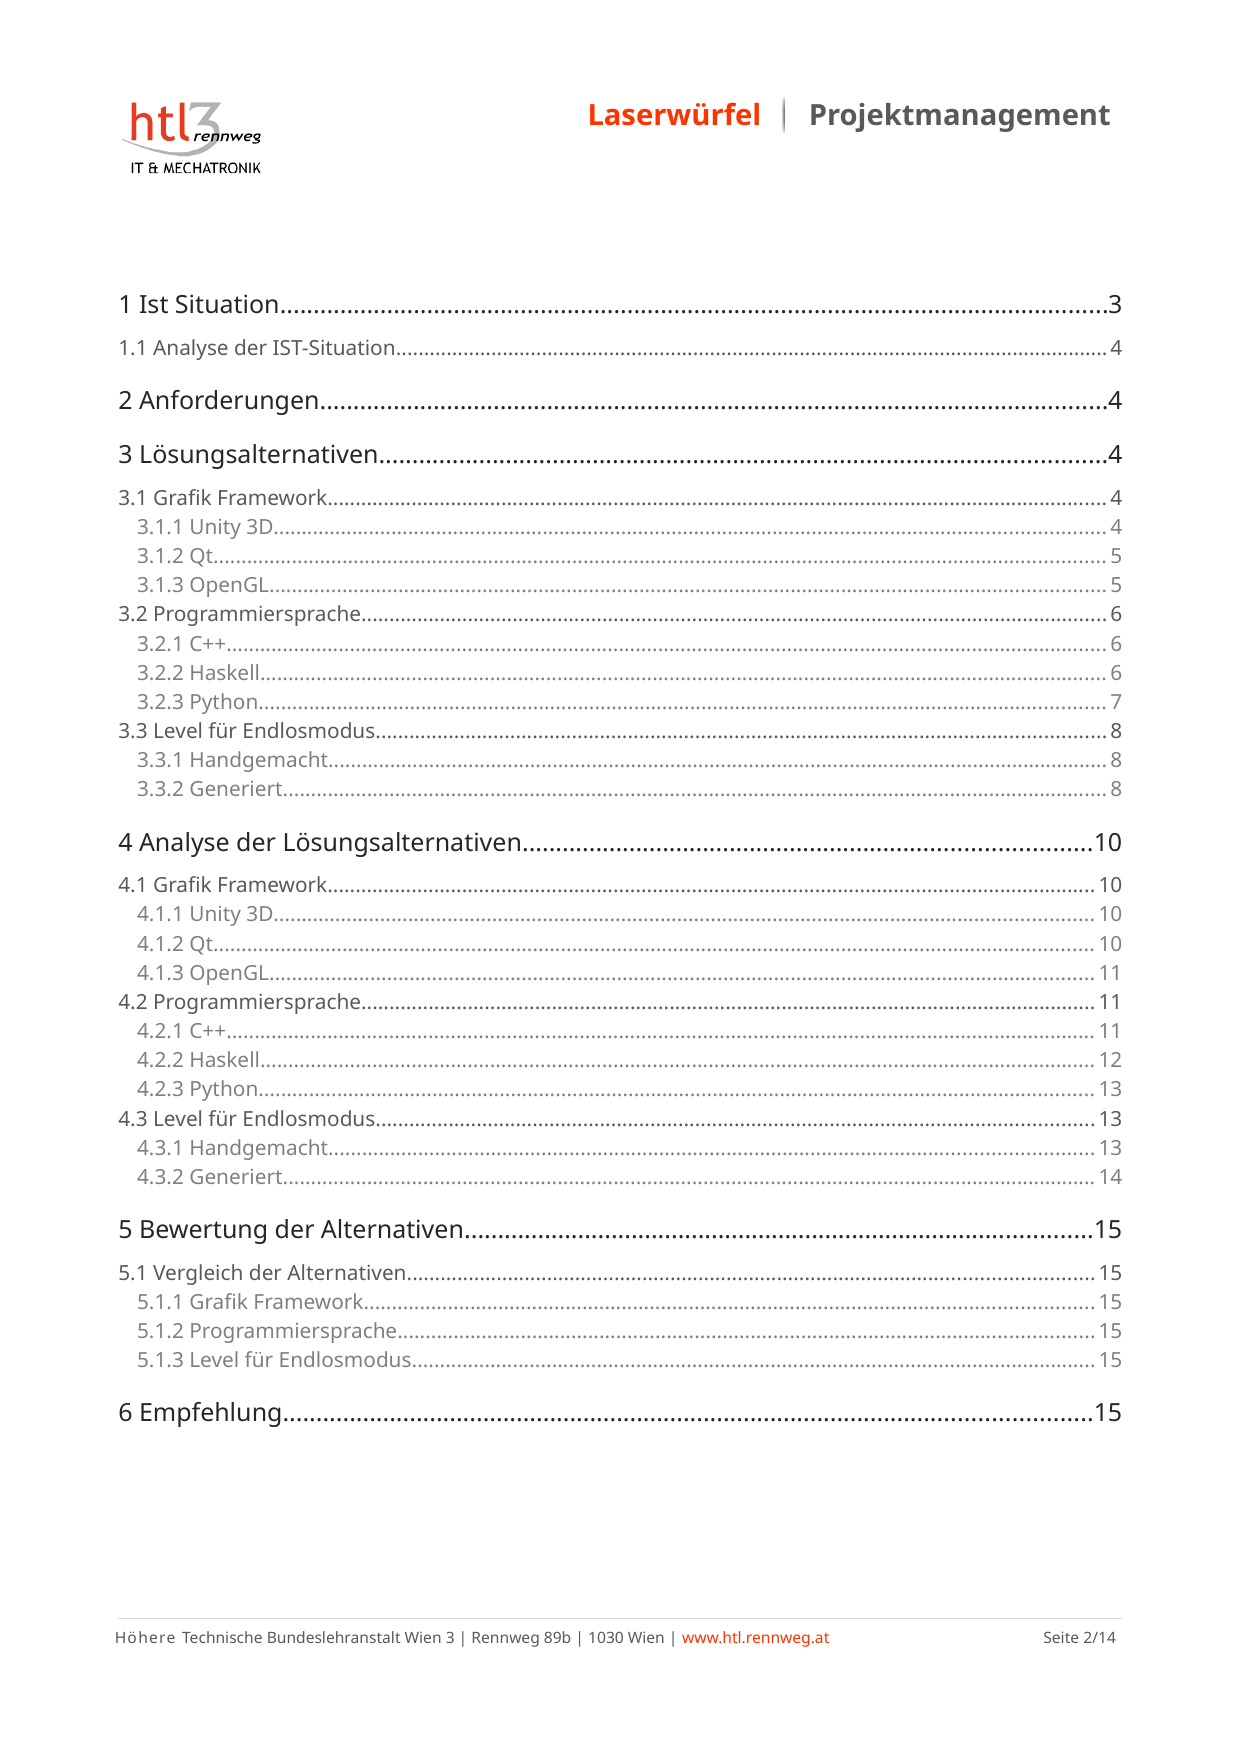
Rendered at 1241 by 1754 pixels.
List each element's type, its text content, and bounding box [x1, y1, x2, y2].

text 1 Ist Situation 3 [118, 290, 1122, 319]
text 5.1.1 Grafik Framework 15 [137, 1286, 1122, 1315]
text 3.2.1 C++ 6 [137, 628, 1122, 657]
text 3.2 Programmiersprache 6 [118, 598, 1122, 628]
text 2 Anforderungen 4 [118, 386, 1122, 415]
text 4.1.3 OpenGL 11 [137, 957, 1122, 986]
text 3.1.1 Unity 3D 4 [137, 511, 1122, 540]
text 4.3.2 Generiert 14 [137, 1161, 1122, 1190]
text 4 Analyse der Lösungsalternativen 10 [118, 828, 1122, 857]
text 4.2 Programmiersprache 11 [118, 986, 1122, 1015]
text 5.1.3 Level für Endlosmodus 15 [137, 1344, 1122, 1373]
picture [781, 97, 786, 133]
text 4.2.1 C++ 11 [137, 1015, 1122, 1044]
text 3.2.3 Python 7 [137, 686, 1122, 715]
text 5.1.2 Programmiersprache 15 [137, 1315, 1122, 1344]
text 3.3.1 Handgemacht 8 [137, 744, 1122, 773]
text 3 Lösungsalternativen 4 [118, 440, 1122, 469]
text 4.2.2 Haskell 12 [137, 1044, 1122, 1073]
text 4.1.1 Unity 3D 10 [137, 898, 1122, 928]
text 4.3 Level für Endlosmodus 13 [118, 1103, 1122, 1132]
text 5 Bewertung der Alternativen 15 [118, 1215, 1122, 1244]
text 3.2.2 Haskell 6 [137, 657, 1122, 686]
text 3.1.3 OpenGL 5 [137, 569, 1122, 598]
text 5.1 Vergleich der Alternativen 15 [118, 1257, 1122, 1286]
text 4.1 Grafik Framework 10 [118, 869, 1122, 898]
text 4.3.1 Handgemacht 13 [137, 1132, 1122, 1161]
picture [121, 102, 261, 174]
text 3.3 Level für Endlosmodus 8 [118, 715, 1122, 744]
text 3.1 Grafik Framework 4 [118, 482, 1122, 511]
text 4.2.3 Python 13 [137, 1073, 1122, 1103]
text 4.1.2 Qt 10 [137, 928, 1122, 957]
text 1.1 Analyse der IST-Situation 4 [118, 332, 1122, 361]
text 3.3.2 Generiert 8 [137, 773, 1122, 803]
text 6 Empfehlung 15 [118, 1398, 1122, 1428]
text 3.1.2 Qt 5 [137, 540, 1122, 569]
